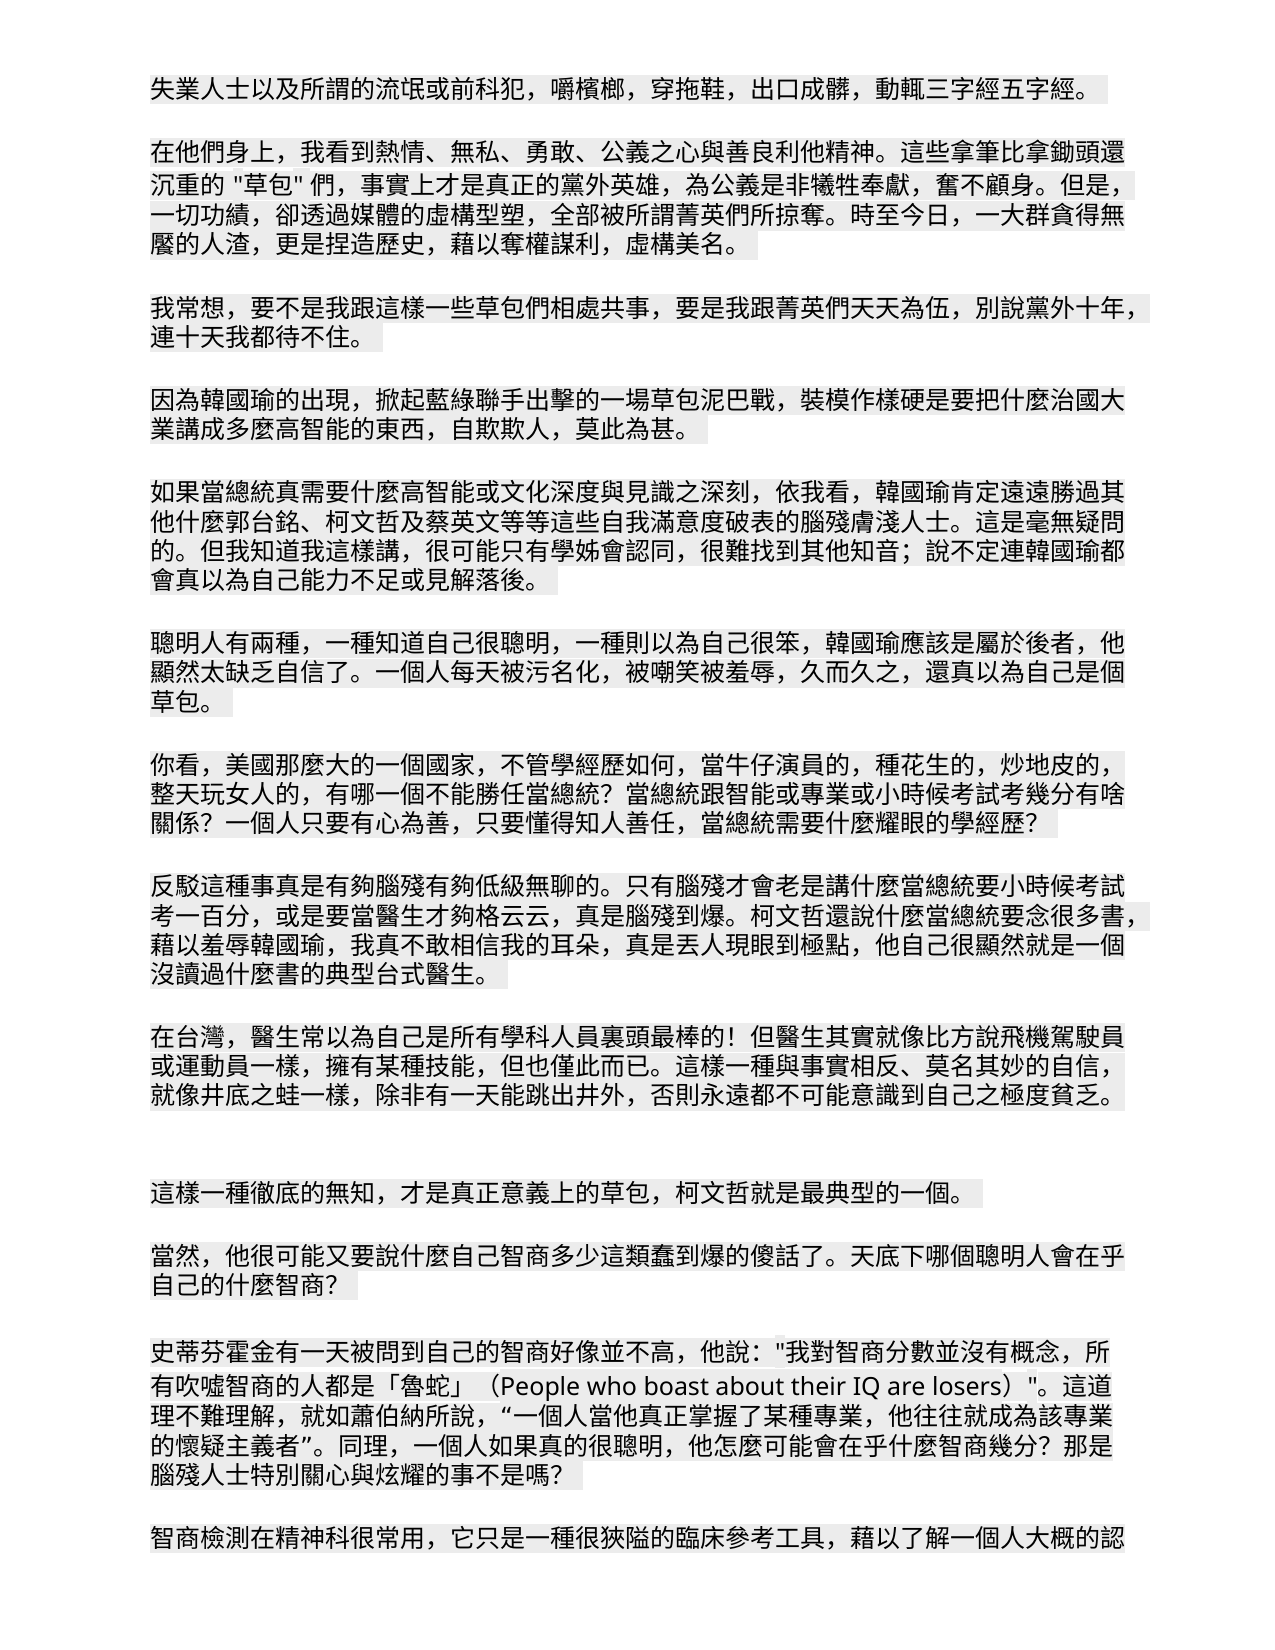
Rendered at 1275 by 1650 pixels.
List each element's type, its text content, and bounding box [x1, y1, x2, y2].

text 卡韓政變 (128)：誰是草包？ 陳真 2019. 07. 30. 不管什麼事，我往往有著這樣一種自信：我相信我講的話沒有幾個人會相信或認同或欣賞。因此，每當我意識到 "讀者" 之中有著一些我所熟識的人時，心裏就很不好受，因為我明白當他們看到我寫的東西時，我跟他們之間便產生了一道裂痕，提醒著彼此之間的巨大差異。 "讀者" 也許應當意識到上述這樣一些告白，也才有可能理解作者--也就是我--究竟是懷抱著什麼樣的一種態度在寫東西，從而也才有可能適當理解文字應有的意涵。 食物會過期，會腐敗，文字也會，但我相信文字的保存期限理當比食物還要長一些，因為文字只是一種指涉，一道手勢，如手指月，手會消失，明月長存。 諸如這樣一些話，理應就像藥品說明書，放在每一篇文字的上頭，闡明藥物的作用與副作用，好讓閱讀者認識文字的主人以及他和他的文字之間的關係，從而能適當看待文字應有的意義。 以下跟上面無關，也就是說，上述並非為以下所言而寫。上面這些話，始終成立，始終獨立存在。 ----------- 黨外十年，生死一場。我常懷念那十年，雖然慘烈，但它卻讓我相信人性的基本良善；與我為伍者，就是當今人們所說的草包與魯蛇，包括農人、漁民、基層勞工，各路販夫走卒、失業人士以及所謂的流氓或前科犯，嚼檳榔，穿拖鞋，出口成髒，動輒三字經五字經。 在他們身上，我看到熱情、無私、勇敢、公義之心與善良利他精神。這些拿筆比拿鋤頭還沉重的 "草包" 們，事實上才是真正的黨外英雄，為公義是非犧牲奉獻，奮不顧身。但是，一切功績，卻透過媒體的虛構型塑，全部被所謂菁英們所掠奪。時至今日，一大群貪得無饜的人渣，更是捏造歷史，藉以奪權謀利，虛構美名。 我常想，要不是我跟這樣一些草包們相處共事，要是我跟菁英們天天為伍，別說黨外十年，連十天我都待不住。 因為韓國瑜的出現，掀起藍綠聯手出擊的一場草包泥巴戰，裝模作樣硬是要把什麼治國大業講成多麼高智能的東西，自欺欺人，莫此為甚。 如果當總統真需要什麼高智能或文化深度與見識之深刻，依我看，韓國瑜肯定遠遠勝過其他什麼郭台銘、柯文哲及蔡英文等等這些自我滿意度破表的腦殘膚淺人士。這是毫無疑問的。但我知道我這樣講，很可能只有學姊會認同，很難找到其他知音；說不定連韓國瑜都會真以為自己能力不足或見解落後。 聰明人有兩種，一種知道自己很聰明，一種則以為自己很笨，韓國瑜應該是屬於後者，他顯然太缺乏自信了。一個人每天被污名化，被嘲笑被羞辱，久而久之，還真以為自己是個草包。 你看，美國那麼大的一個國家，不管學經歷如何，當牛仔演員的，種花生的，炒地皮的，整天玩女人的，有哪一個不能勝任當總統？當總統跟智能或專業或小時候考試考幾分有啥關係？一個人只要有心為善，只要懂得知人善任，當總統需要什麼耀眼的學經歷？ 反駁這種事真是有夠腦殘有夠低級無聊的。只有腦殘才會老是講什麼當總統要小時候考試考一百分，或是要當醫生才夠格云云，真是腦殘到爆。柯文哲還說什麼當總統要念很多書，藉以羞辱韓國瑜，我真不敢相信我的耳朵，真是丟人現眼到極點，他自己很顯然就是一個沒讀過什麼書的典型台式醫生。 在台灣，醫生常以為自己是所有學科人員裏頭最棒的！但醫生其實就像比方說飛機駕駛員或運動員一樣，擁有某種技能，但也僅此而已。這樣一種與事實相反、莫名其妙的自信，就像井底之蛙一樣，除非有一天能跳出井外，否則永遠都不可能意識到自己之極度貧乏。 這樣一種徹底的無知，才是真正意義上的草包，柯文哲就是最典型的一個。 當然，他很可能又要說什麼自己智商多少這類蠢到爆的傻話了。天底下哪個聰明人會在乎自己的什麼智商？ 史蒂芬霍金有一天被問到自己的智商好像並不高，他說："我對智商分數並沒有概念，所有吹噓智商的人都是「魯蛇」（People who boast about their IQ are losers）"。這道理不難理解，就如蕭伯納所說，“一個人當他真正掌握了某種專業，他往往就成為該專業的懷疑主義者”。同理，一個人如果真的很聰明，他怎麼可能會在乎什麼智商幾分？那是腦殘人士特別關心與炫耀的事不是嗎？ 智商檢測在精神科很常用，它只是一種很狹隘的臨床參考工具，藉以了解一個人大概的認知能力狀況與變化，以之吹噓是很腦殘的，那就好像吹噓考試考一百分那樣幼稚可笑。我在劍橋認識幾個台灣來的小留學生，他們非常聰明，但他們當年如果留在台灣，恐怕連大學或高中也考不上，成績很差。 相反地，我也見過很多醫生或學者教授來留學或遊學的，那種幼稚程度，真的很可怕，類似柯文哲，智能思考或見識與學識均難以恭維，卻自我滿意度破表再破表，裝模作態像什麼世界的王或天才似的，真的很可笑，很不可思議。一個人居然可以笨到連自己很笨也不知道。 [150, 75, 1125, 1553]
